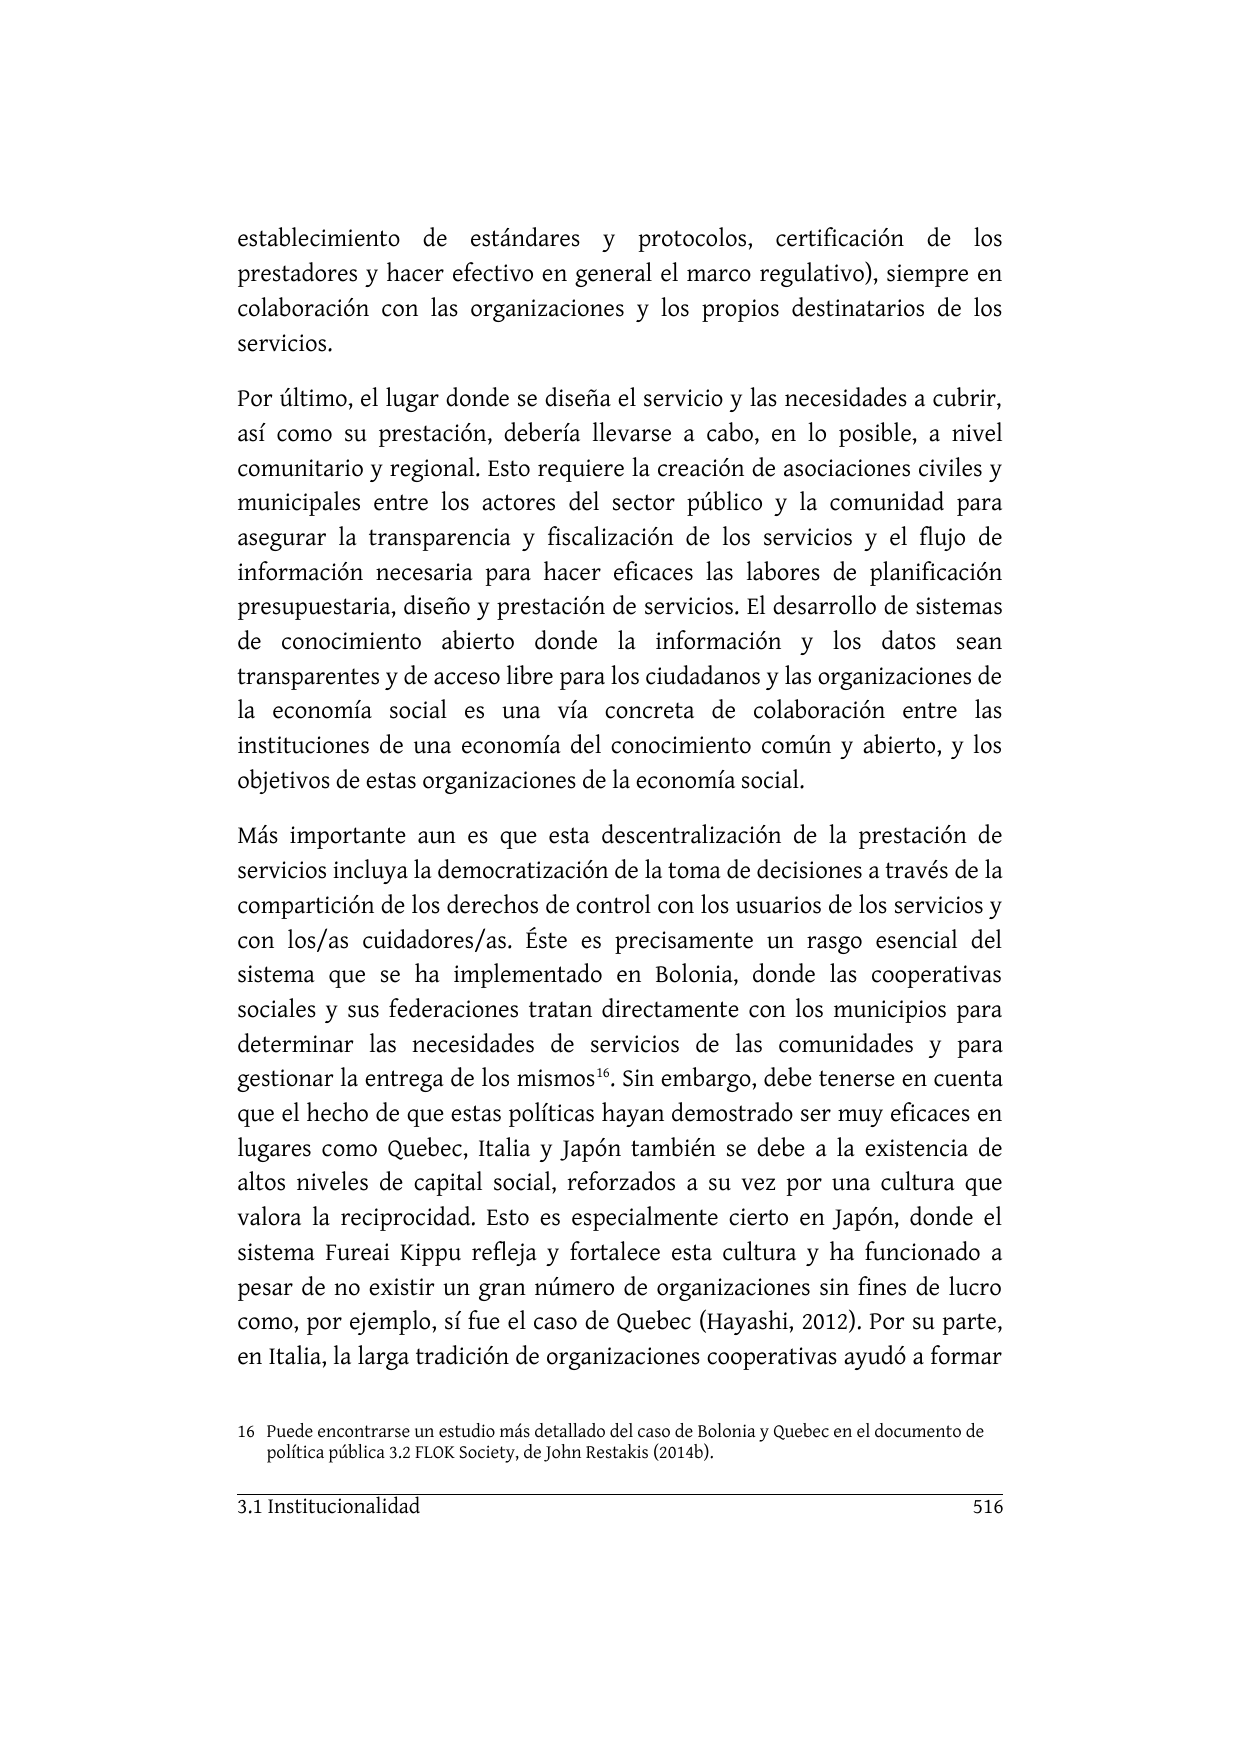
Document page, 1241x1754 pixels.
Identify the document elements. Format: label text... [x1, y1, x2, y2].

text establecimiento de estándares y protocolos, certificación de los prestadores y hacer efectivo en general el marco regulativo), siempre en colaboración con las organizaciones y los propios destinatarios de los servicios. [237, 225, 1003, 358]
text Puede encontrarse un estudio más detallado del caso de Bolonia y Quebec en el documento de política pública 3.2 FLOK Society, de John Restakis (2014b). [237, 1421, 1003, 1464]
text Por último, el lugar donde se diseña el servicio y las necesidades a cubrir, así como su prestación, debería llevarse a cabo, en lo posible, a nivel comunitario y regional. Esto requiere la creación de asociaciones civiles y municipales entre los actores del sector público y la comunidad para asegurar la transparencia y fiscalización de los servicios y el flujo de información necesaria para hacer eficaces las labores de planificación presupuestaria, diseño y prestación de servicios. El desarrollo de sistemas de conocimiento abierto donde la información y los datos sean transparentes y de acceso libre para los ciudadanos y las organizaciones de la economía social es una vía concreta de colaboración entre las instituciones de una economía del conocimiento común y abierto, y los objetivos de estas organizaciones de la economía social. [237, 385, 1003, 795]
text Más importante aun es que esta descentralización de la prestación de servicios incluya la democratización de la toma de decisiones a través de la compartición de los derechos de control con los usuarios de los servicios y con los/as cuidadores/as. Éste es precisamente un rasgo esencial del sistema que se ha implementado en Bolonia, donde las cooperativas sociales y sus federaciones tratan directamente con los municipios para determinar las necesidades de servicios de las comunidades y para gestionar la entrega de los mismos. Sin embargo, debe tenerse en cuenta que el hecho de que estas políticas hayan demostrado ser muy eficaces en lugares como Quebec, Italia y Japón también se debe a la existencia de altos niveles de capital social, reforzados a su vez por una cultura que valora la reciprocidad. Esto es especialmente cierto en Japón, donde el sistema Fureai Kippu refleja y fortalece esta cultura y ha funcionado a pesar de no existir un gran número de organizaciones sin fines de lucro como, por ejemplo, sí fue el caso de Quebec (Hayashi, 2012). Por su parte, en Italia, la larga tradición de organizaciones cooperativas ayudó a formar [237, 822, 1003, 1371]
